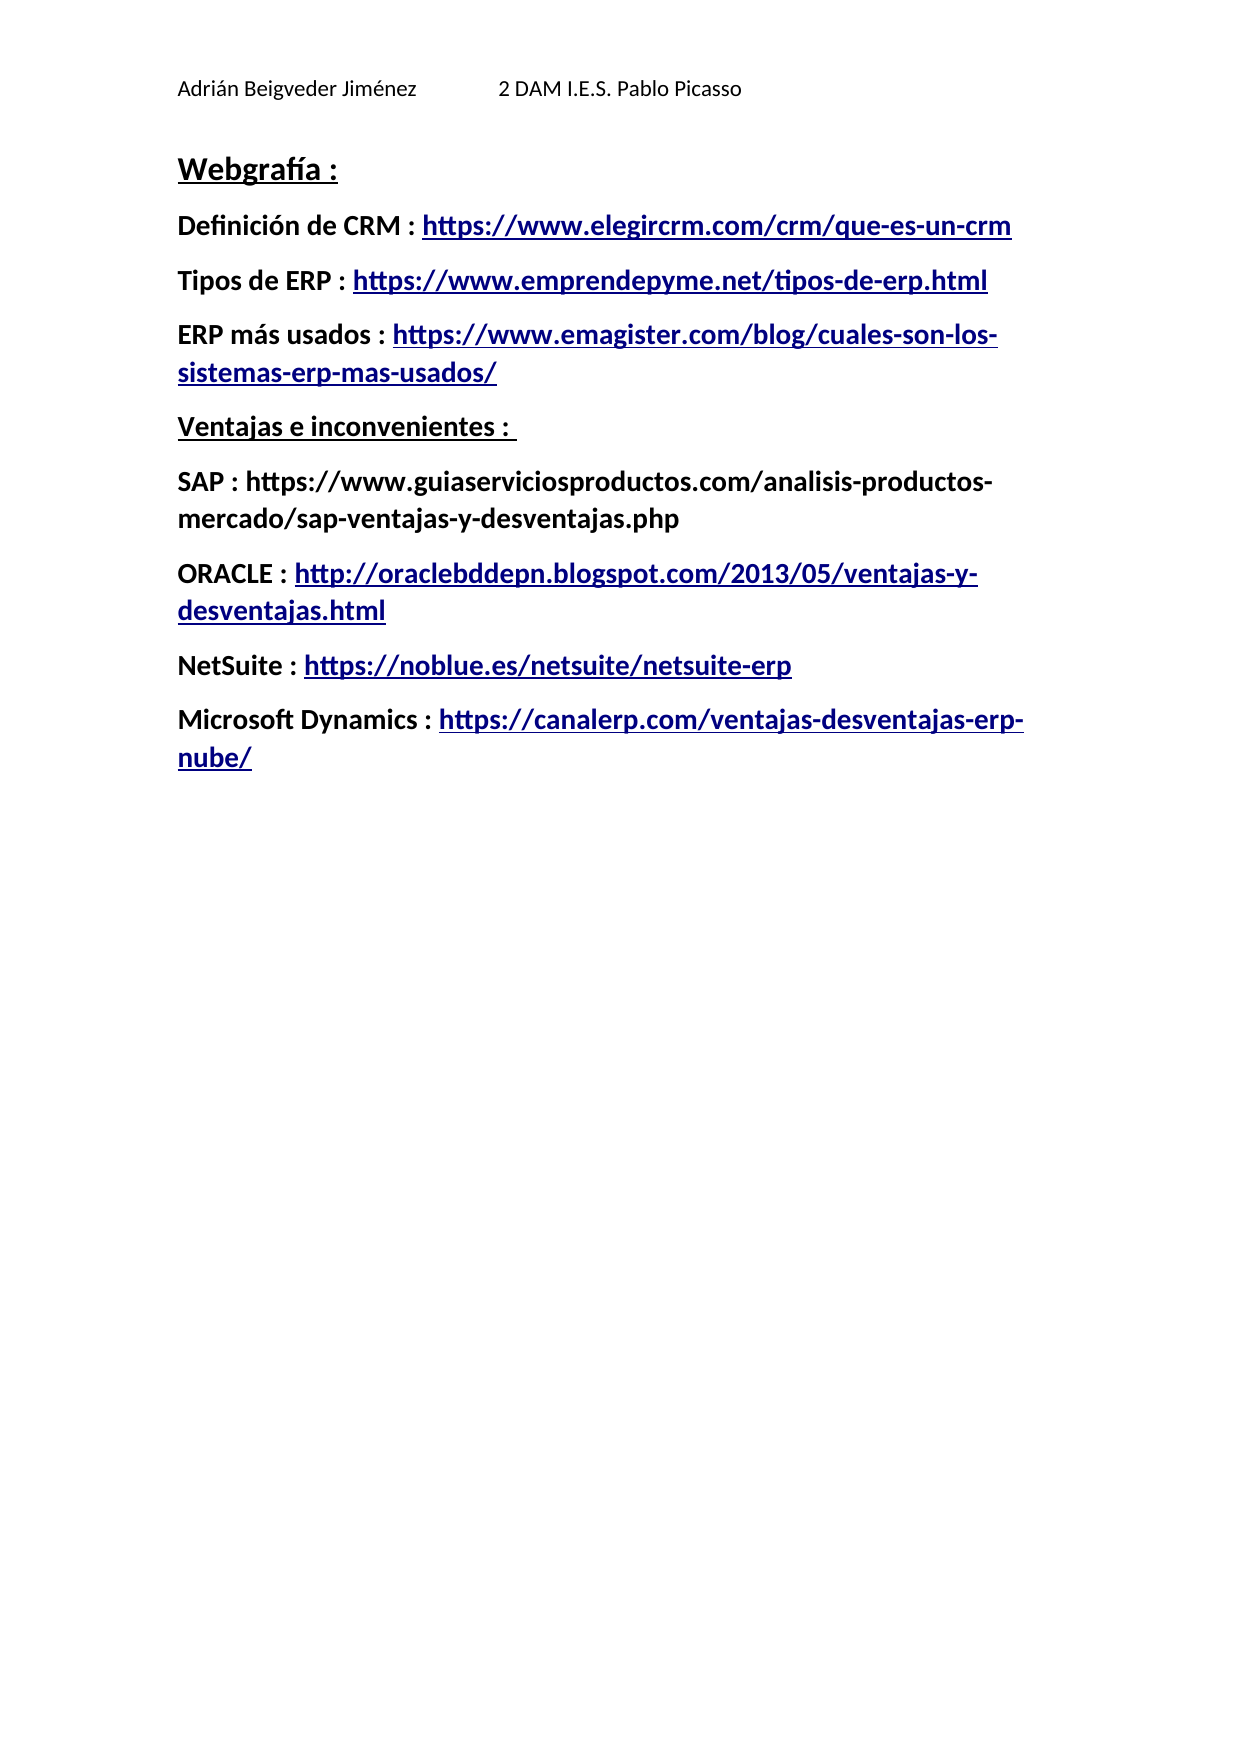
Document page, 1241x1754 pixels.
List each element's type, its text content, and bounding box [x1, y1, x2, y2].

text ERP más usados : https://www.emagister.com/blog/cuales-son-los-sistemas-erp-mas-usados/ [177, 316, 1063, 389]
text ORACLE : http://oraclebddepn.blogspot.com/2013/05/ventajas-y-desventajas.html [177, 555, 1063, 628]
text Microsoft Dynamics : https://canalerp.com/ventajas-desventajas-erp-nube/ [177, 701, 1063, 774]
text Definición de CRM : https://www.elegircrm.com/crm/que-es-un-crm [177, 207, 1063, 243]
text Tipos de ERP : https://www.emprendepyme.net/tipos-de-erp.html [177, 262, 1063, 297]
text Ventajas e inconvenientes : [177, 408, 1063, 444]
text Webgrafía : [177, 148, 1063, 188]
text NetSuite : https://noblue.es/netsuite/netsuite-erp [177, 647, 1063, 682]
text SAP : https://www.guiaserviciosproductos.com/analisis-productos-mercado/sap-ventajas-y-desventajas.php [177, 463, 1063, 536]
